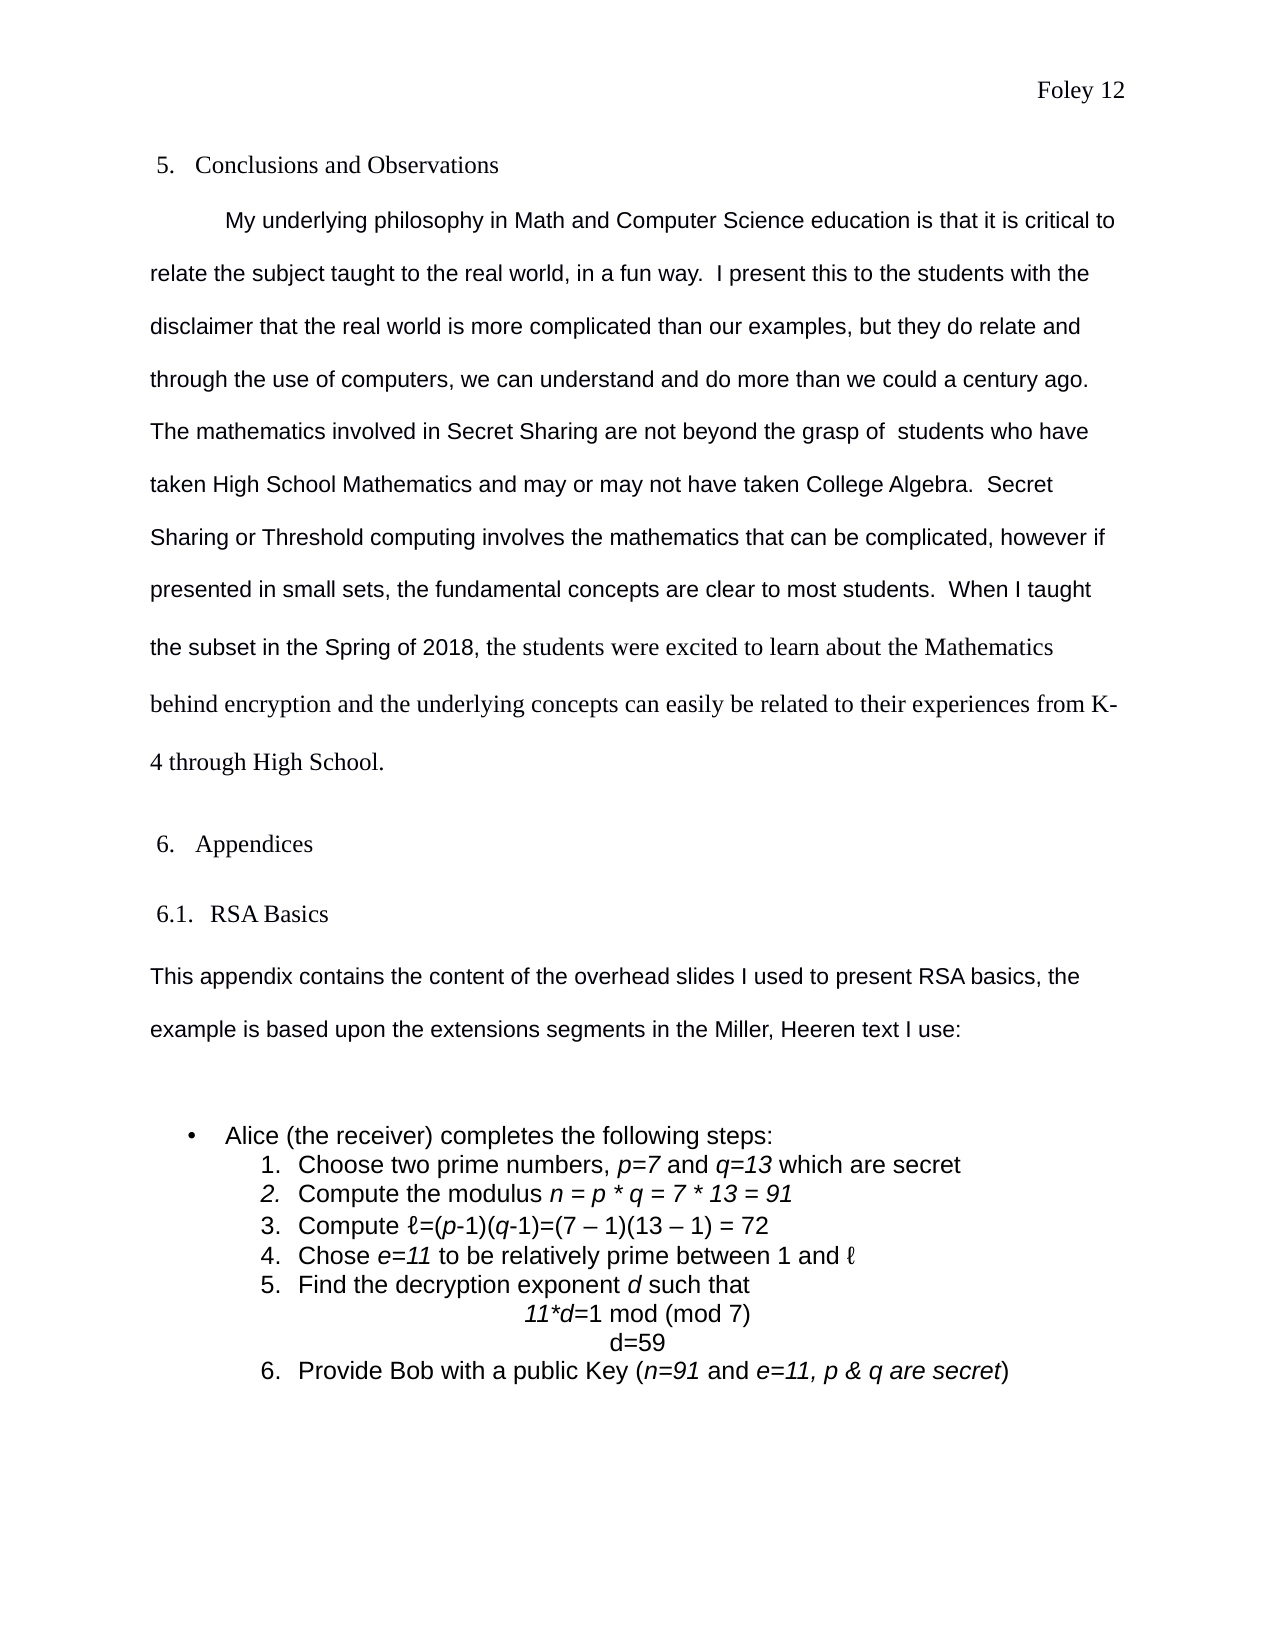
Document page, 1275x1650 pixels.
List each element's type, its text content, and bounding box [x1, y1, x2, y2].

subtitle Appendices [150, 829, 1125, 858]
text 11*d=1 mod (mod 7) [150, 1299, 1125, 1328]
list Compute ℓ=(p-1)(q-1)=(7 – 1)(13 – 1) = 72 [260, 1207, 1125, 1241]
list Alice (the receiver) completes the following steps: [187, 1121, 1125, 1150]
list Choose two prime numbers, p=7 and q=13 which are secret [260, 1150, 1125, 1178]
list Find the decryption exponent d such that [260, 1270, 1125, 1299]
text d=59 [150, 1328, 1125, 1356]
text This appendix contains the content of the overhead slides I used to present RSA basics, the example is based upon the extensions segments in the Miller, Heeren text I use: [150, 963, 1125, 1042]
subtitle Conclusions and Observations [150, 150, 1125, 179]
list Chose e=11 to be relatively prime between 1 and ℓ [260, 1241, 1125, 1270]
text My underlying philosophy in Math and Computer Science education is that it is critical to relate the subject taught to the real world, in a fun way. I present this to the students with the disclaimer that the real world is more complicated than our examples, but they do relate and through the use of computers, we can understand and do more than we could a century ago. The mathematics involved in Secret Sharing are not beyond the grasp of students who have taken High School Mathematics and may or may not have taken College Algebra. Secret Sharing or Threshold computing involves the mathematics that can be complicated, however if presented in small sets, the fundamental concepts are clear to most students. When I taught the subset in the Spring of 2018, the students were excited to learn about the Mathematics behind encryption and the underlying concepts can easily be related to their experiences from K-4 through High School. [150, 207, 1125, 775]
list Provide Bob with a public Key (n=91 and e=11, p & q are secret) [260, 1356, 1125, 1385]
subtitle RSA Basics [150, 899, 1125, 928]
list Compute the modulus n = p * q = 7 * 13 = 91 [260, 1178, 1125, 1207]
